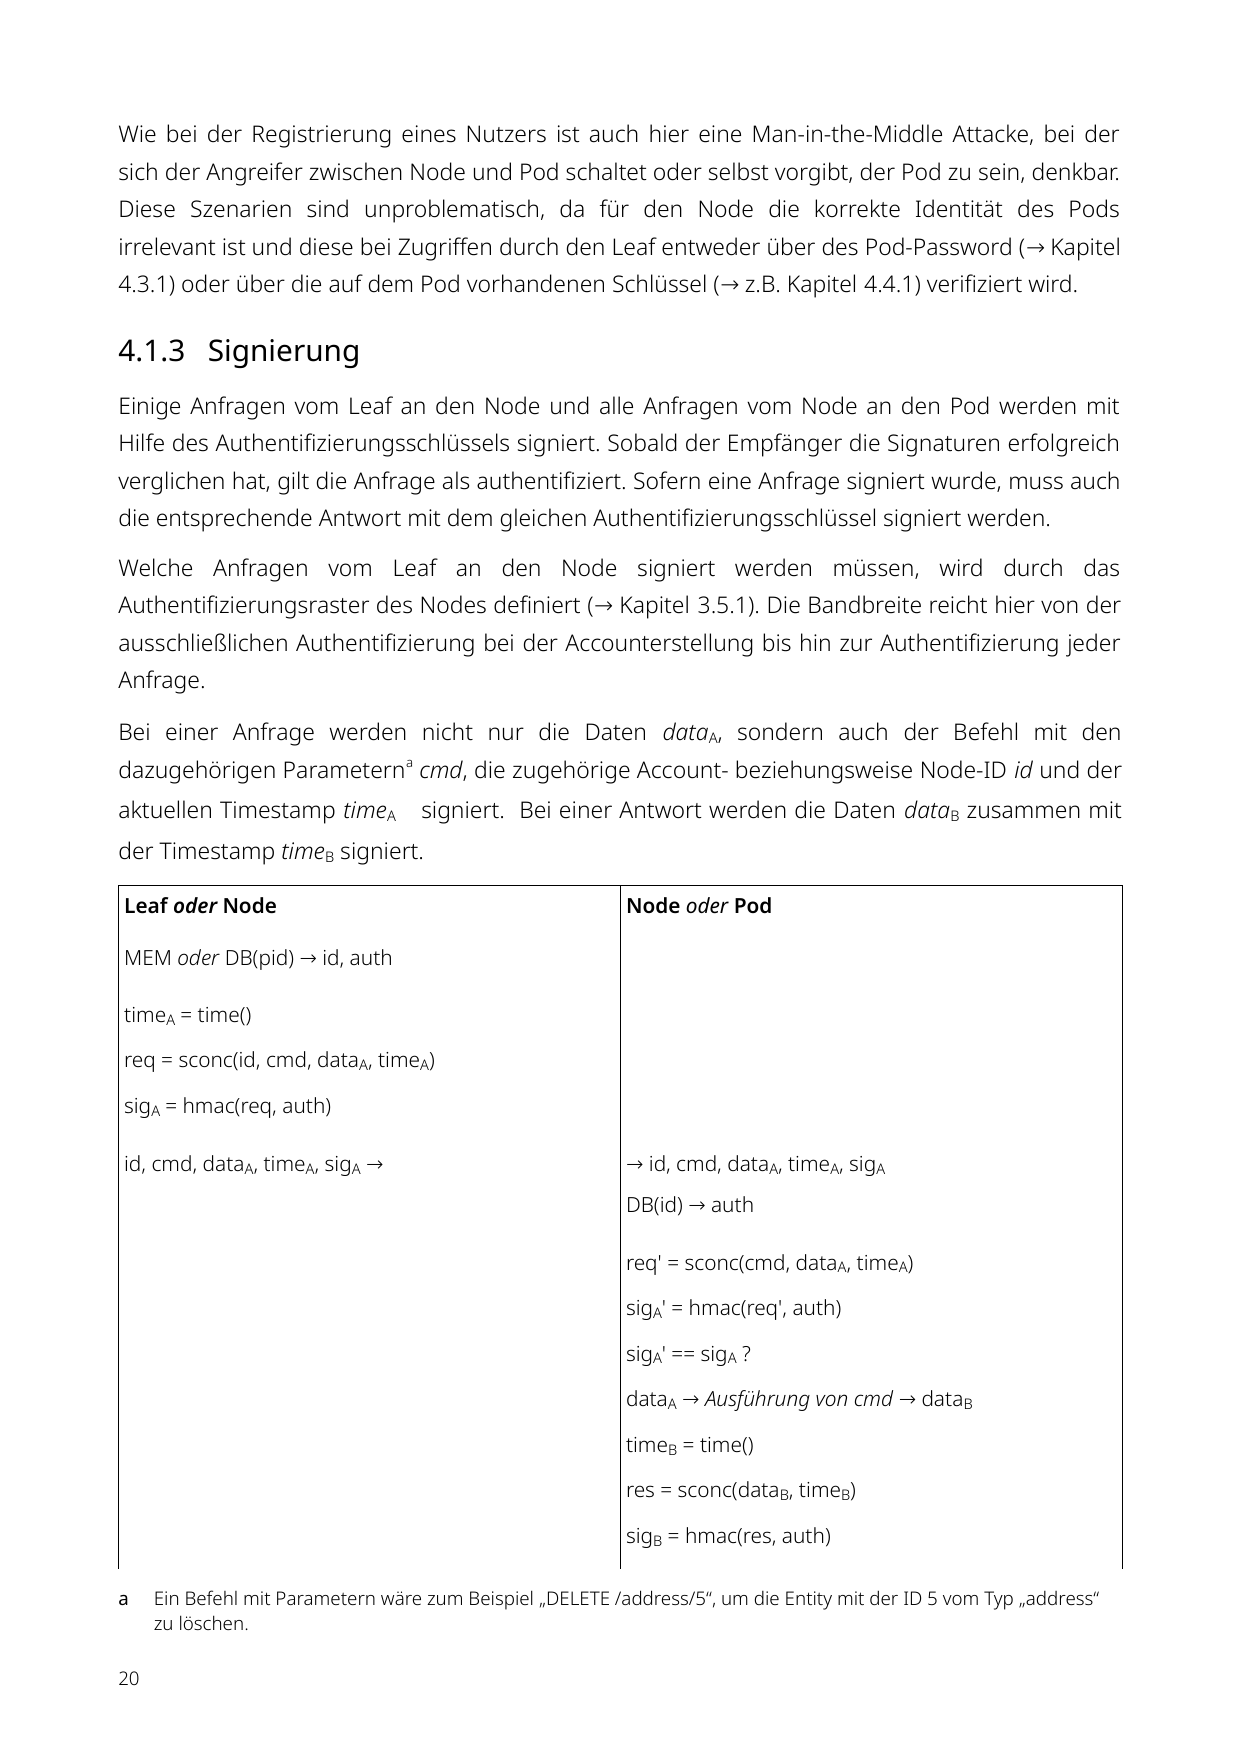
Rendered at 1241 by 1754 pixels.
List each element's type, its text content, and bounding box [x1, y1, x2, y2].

table_cell [119, 1420, 620, 1465]
table_cell [621, 990, 1122, 1035]
table_cell [119, 1374, 620, 1419]
table_cell [621, 1225, 1122, 1237]
text Bei einer Anfrage werden nicht nur die Daten dataA, sondern auch der Befehl mit den dazugehörigen Parametern cmd, die zugehörige Account- beziehungsweise Node-ID id und der aktuellen Timestamp timeA signiert. Bei einer Antwort werden die Daten dataB zusammen mit der Timestamp timeB signiert. [118, 713, 1122, 867]
table_cell [621, 977, 1122, 990]
table_cell sigB = hmac(res, auth) [621, 1511, 1122, 1556]
table_cell [621, 1556, 1122, 1569]
table_cell [119, 1556, 620, 1569]
table_cell [119, 1283, 620, 1328]
table_cell sigA' = hmac(req', auth) [621, 1283, 1122, 1328]
table_cell timeA = time() [119, 990, 620, 1035]
table_cell → id, cmd, dataA, timeA, sigA [621, 1139, 1122, 1185]
table_cell [119, 977, 620, 990]
table_header Node oder Pod [621, 886, 1122, 937]
table_cell [119, 1126, 620, 1139]
table_cell timeB = time() [621, 1420, 1122, 1465]
table_cell sigA' == sigA ? [621, 1329, 1122, 1374]
table_cell res = sconc(dataB, timeB) [621, 1465, 1122, 1511]
table_cell [621, 1081, 1122, 1126]
text Einige Anfragen vom Leaf an den Node und alle Anfragen vom Node an den Pod werden mit Hilfe des Authentifizierungsschlüssels signiert. Sobald der Empfänger die Signaturen erfolgreich verglichen hat, gilt die Anfrage als authentifiziert. Sofern eine Anfrage signiert wurde, muss auch die entsprechende Antwort mit dem gleichen Authentifizierungsschlüssel signiert werden. [118, 390, 1122, 533]
table_cell MEM oder DB(pid) → id, auth [119, 937, 620, 977]
table_header Leaf oder Node [119, 886, 620, 937]
table_cell id, cmd, dataA, timeA, sigA → [119, 1139, 620, 1185]
table_cell [621, 1126, 1122, 1139]
table_cell req' = sconc(cmd, dataA, timeA) [621, 1238, 1122, 1283]
table_cell [119, 1329, 620, 1374]
table_cell [621, 1035, 1122, 1081]
text Ein Befehl mit Parametern wäre zum Beispiel „DELETE /address/5“, um die Entity mit der ID 5 vom Typ „address“ zu löschen. [118, 1585, 1122, 1636]
text Wie bei der Registrierung eines Nutzers ist auch hier eine Man-in-the-Middle Attacke, bei der sich der Angreifer zwischen Node und Pod schaltet oder selbst vorgibt, der Pod zu sein, denkbar. Diese Szenarien sind unproblematisch, da für den Node die korrekte Identität des Pods irrelevant ist und diese bei Zugriffen durch den Leaf entweder über des Pod-Password (→ Kapitel 4.3.1) oder über die auf dem Pod vorhandenen Schlüssel (→ z.B. Kapitel 4.4.1) verifiziert wird. [118, 118, 1122, 299]
table_cell [621, 937, 1122, 977]
text Welche Anfragen vom Leaf an den Node signiert werden müssen, wird durch das Authentifizierungsraster des Nodes definiert (→ Kapitel 3.5.1). Die Bandbreite reicht hier von der ausschließlichen Authentifizierung bei der Accounterstellung bis hin zur Authentifizierung jeder Anfrage. [118, 552, 1122, 695]
table_cell DB(id) → auth [621, 1185, 1122, 1224]
table_cell [119, 1511, 620, 1556]
table_cell [119, 1225, 620, 1237]
table_cell [119, 1465, 620, 1511]
table_cell [119, 1238, 620, 1283]
table_cell req = sconc(id, cmd, dataA, timeA) [119, 1035, 620, 1081]
table_cell sigA = hmac(req, auth) [119, 1081, 620, 1126]
subtitle Signierung [118, 329, 1122, 370]
table_cell dataA → Ausführung von cmd → dataB [621, 1374, 1122, 1419]
table_cell [119, 1185, 620, 1224]
